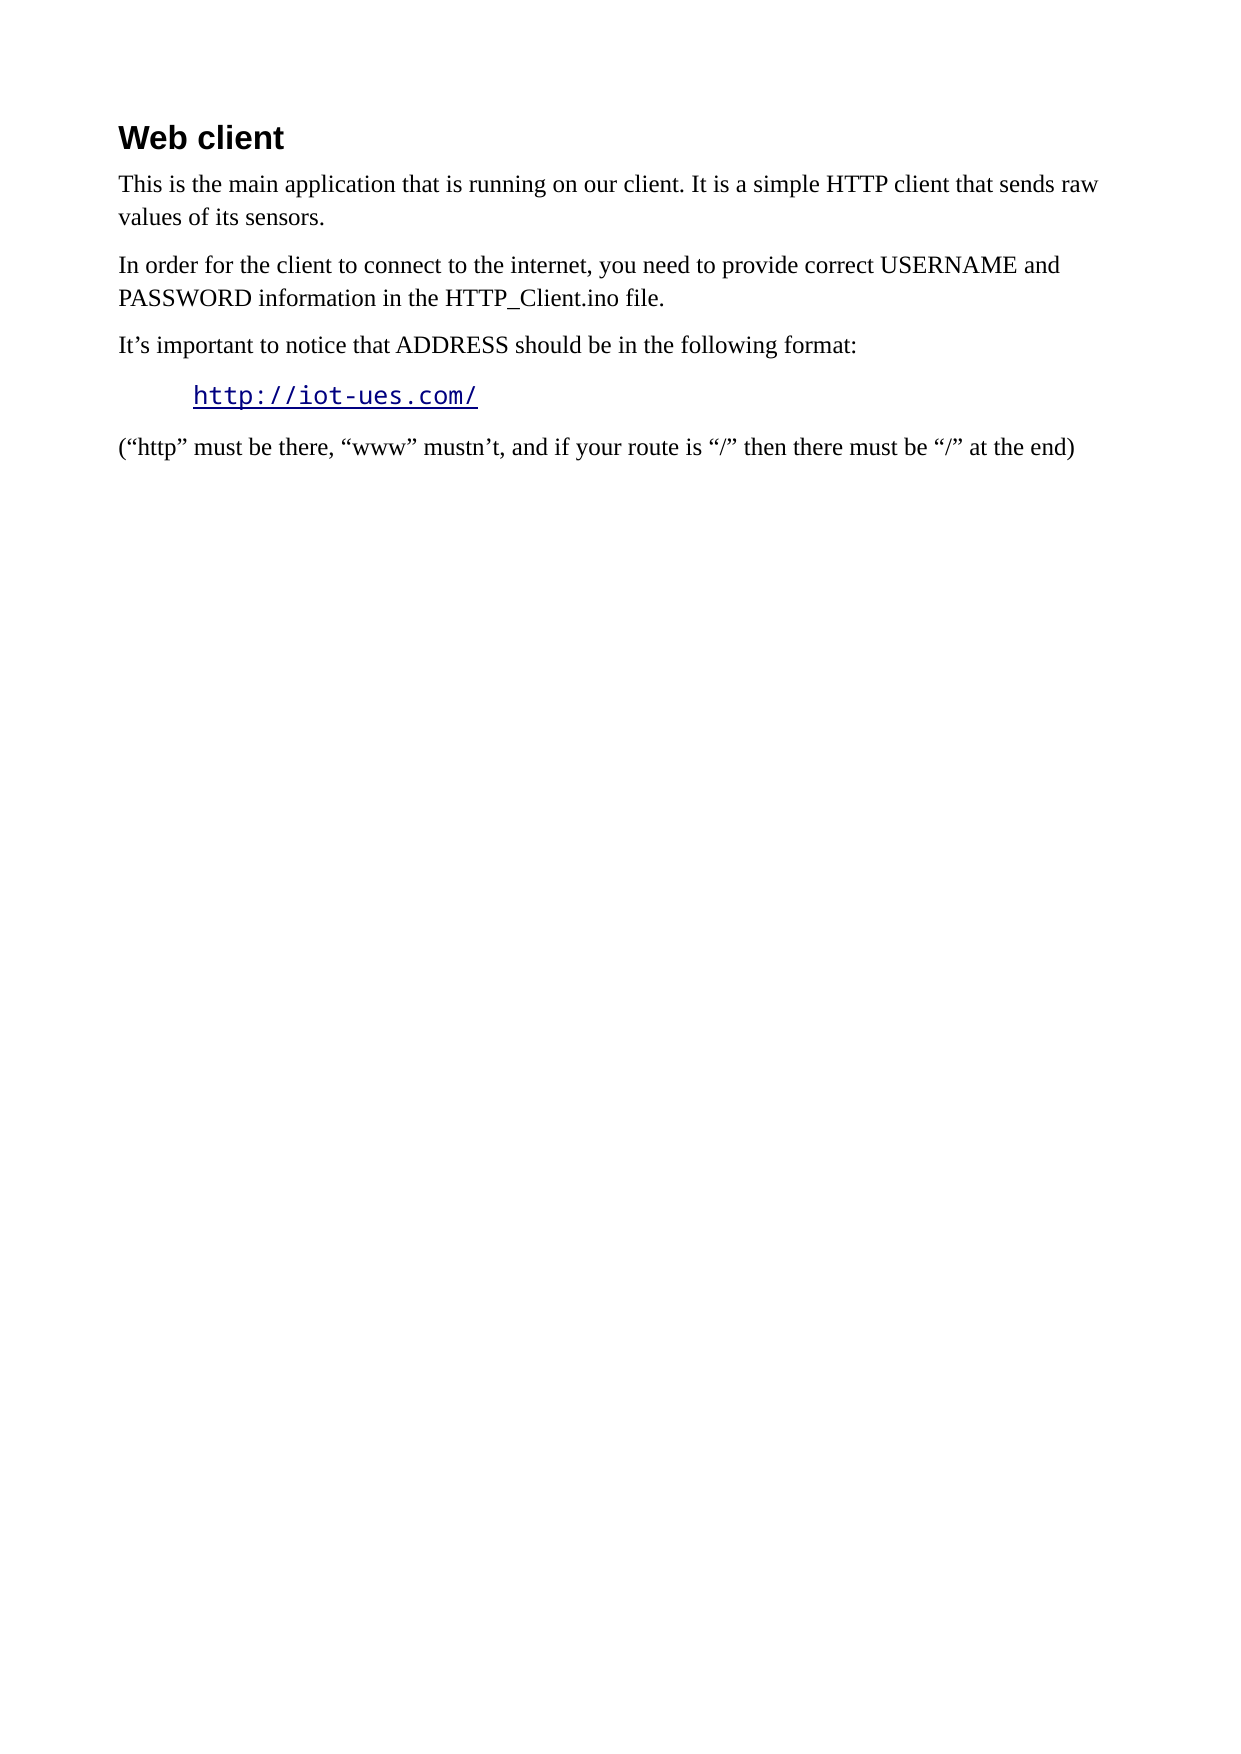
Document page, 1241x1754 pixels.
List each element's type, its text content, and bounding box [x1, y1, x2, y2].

text (“http” must be there, “www” mustn’t, and if your route is “/” then there must be “/” at the end) [118, 432, 1122, 460]
text http://iot-ues.com/ [193, 378, 1122, 412]
text It’s important to notice that ADDRESS should be in the following format: [118, 330, 1122, 359]
text This is the main application that is running on our client. It is a simple HTTP client that sends raw values of its sensors. [118, 169, 1122, 231]
subtitle Web client [118, 118, 1122, 157]
text In order for the client to connect to the internet, you need to provide correct USERNAME and PASSWORD information in the HTTP_Client.ino file. [118, 250, 1122, 311]
